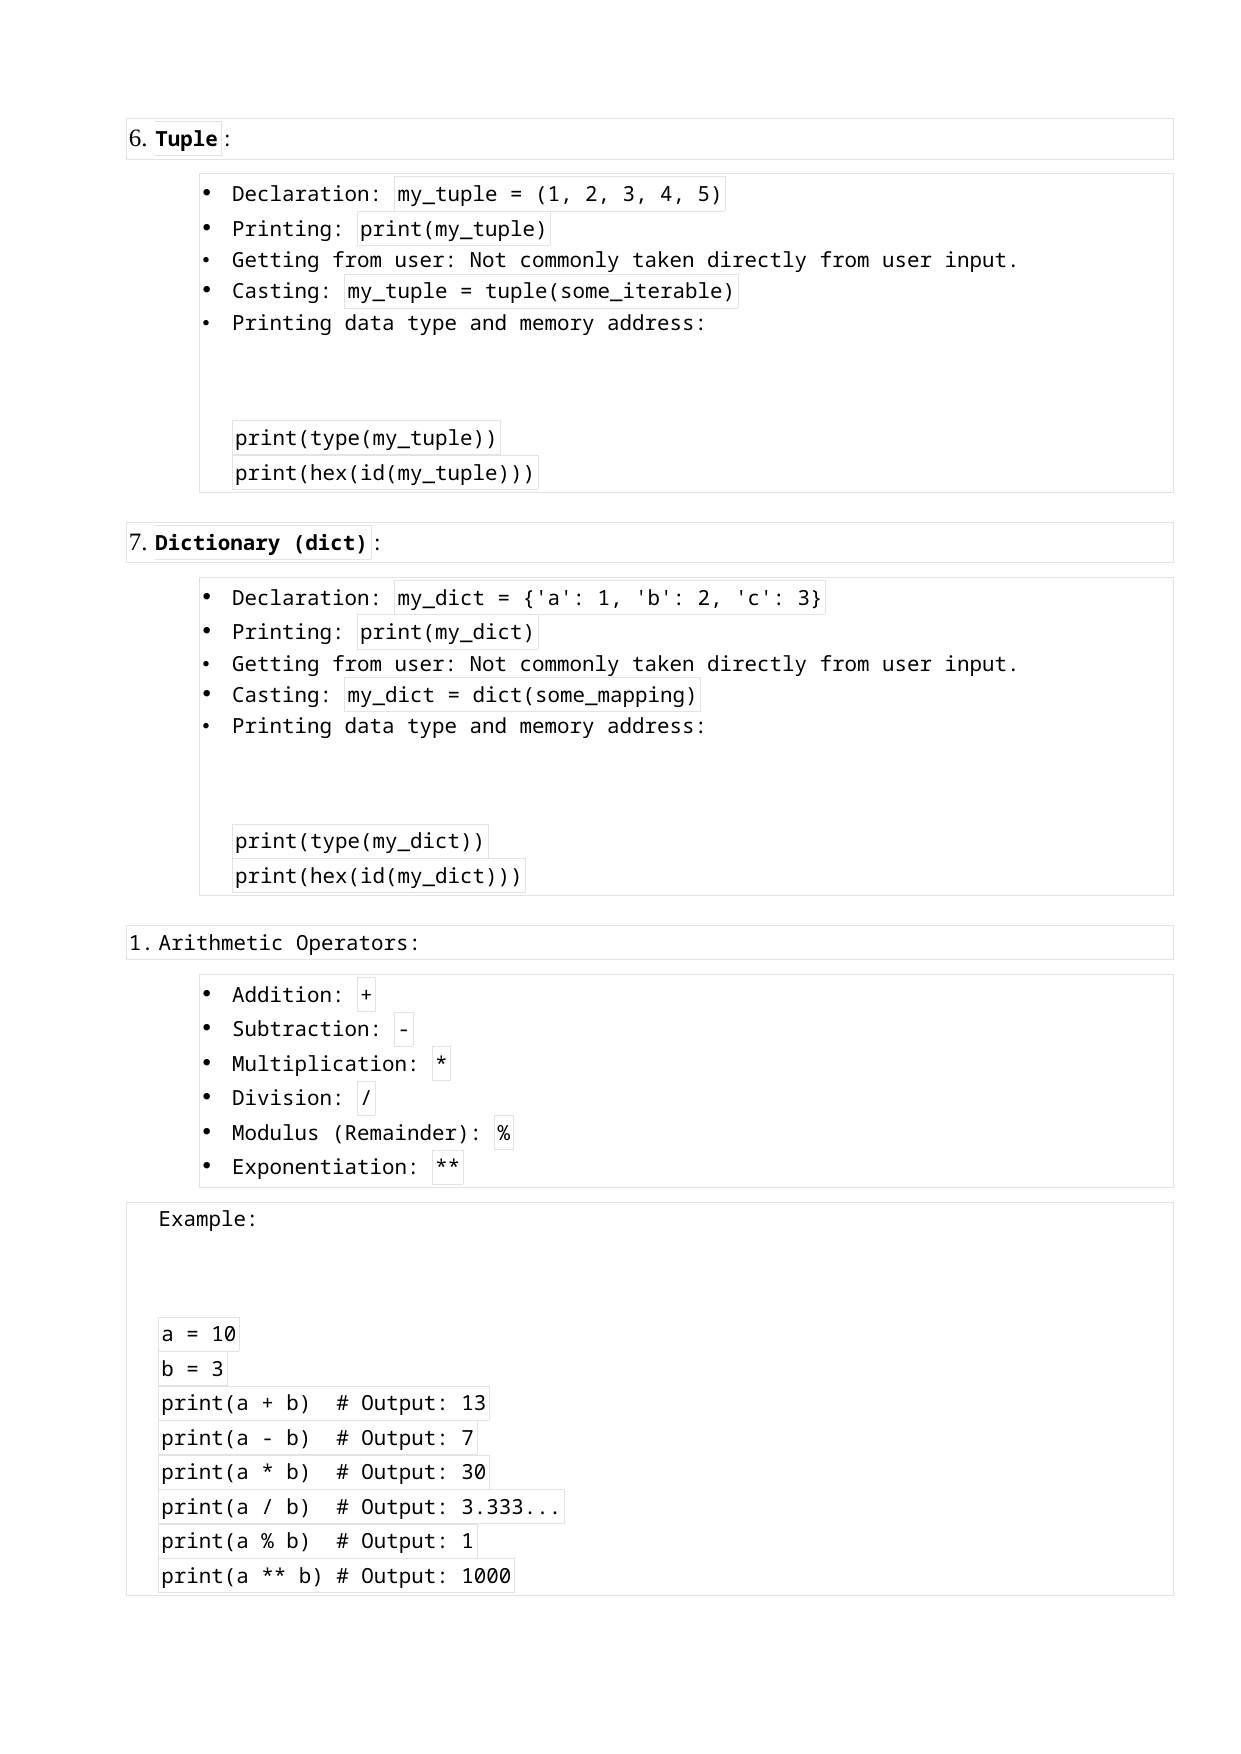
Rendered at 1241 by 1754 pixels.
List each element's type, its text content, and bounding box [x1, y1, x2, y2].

list Casting: my_dict = dict(some_mapping) [200, 674, 1173, 708]
list print(hex(id(my_dict))) [200, 855, 1173, 895]
list [228, 1348, 1173, 1382]
list Printing: print(my_tuple) [358, 212, 550, 242]
list [478, 1520, 1173, 1555]
list [478, 1417, 1173, 1451]
list Printing: print(my_tuple) [551, 208, 1173, 242]
list [127, 1520, 158, 1555]
list print(a + b) # Output: 13 [127, 1382, 158, 1417]
list print(a / b) # Output: 3.333... [127, 1486, 158, 1520]
list Printing data type and memory address: [200, 305, 1173, 337]
list print(hex(id(my_tuple))) [200, 452, 1173, 492]
list Printing: print(my_tuple) [200, 208, 394, 242]
list Declaration: my_tuple = (1, 2, 3, 4, 5) [200, 174, 1173, 208]
list Multiplication: * [200, 1043, 1173, 1077]
list print(type(my_tuple)) [200, 417, 1173, 452]
list print(a / b) # Output: 3.333... [490, 1486, 1173, 1520]
list a = 10 [127, 1313, 1173, 1348]
list Getting from user: Not commonly taken directly from user input. [200, 242, 1173, 271]
list Printing: print(my_dict) [358, 615, 538, 646]
list [127, 1348, 158, 1382]
list b = 3 [159, 1352, 227, 1382]
list Tuple: [127, 119, 1173, 159]
list print(a + b) # Output: 13 [159, 1387, 489, 1417]
list Printing data type and memory address: [200, 708, 1173, 740]
list Division: / [200, 1077, 1173, 1112]
list Declaration: my_dict = {'a': 1, 'b': 2, 'c': 3} [200, 578, 1173, 611]
list Printing: print(my_dict) [200, 611, 394, 646]
list Casting: my_tuple = tuple(some_iterable) [200, 271, 1173, 305]
list [127, 1417, 158, 1451]
list Dictionary (dict): [127, 523, 1173, 562]
list print(a ** b) # Output: 1000 [127, 1555, 1173, 1595]
list Addition: + [200, 975, 1173, 1008]
list print(type(my_dict)) [200, 821, 1173, 855]
list Arithmetic Operators: [127, 926, 1173, 959]
list print(a % b) # Output: 1 [159, 1525, 477, 1555]
list print(a - b) # Output: 7 [159, 1421, 477, 1451]
list Exponentiation: ** [200, 1146, 1173, 1187]
list Example: [127, 1203, 1173, 1233]
list print(a * b) # Output: 30 [127, 1451, 158, 1486]
list Printing: print(my_dict) [539, 611, 1173, 646]
list Subtraction: - [200, 1008, 1173, 1043]
list print(a * b) # Output: 30 [478, 1451, 1173, 1486]
list print(a + b) # Output: 13 [228, 1382, 1173, 1417]
list print(a * b) # Output: 30 [159, 1456, 489, 1486]
list Modulus (Remainder): % [200, 1112, 1173, 1146]
list print(a / b) # Output: 3.333... [159, 1490, 564, 1520]
list Getting from user: Not commonly taken directly from user input. [200, 646, 1173, 674]
